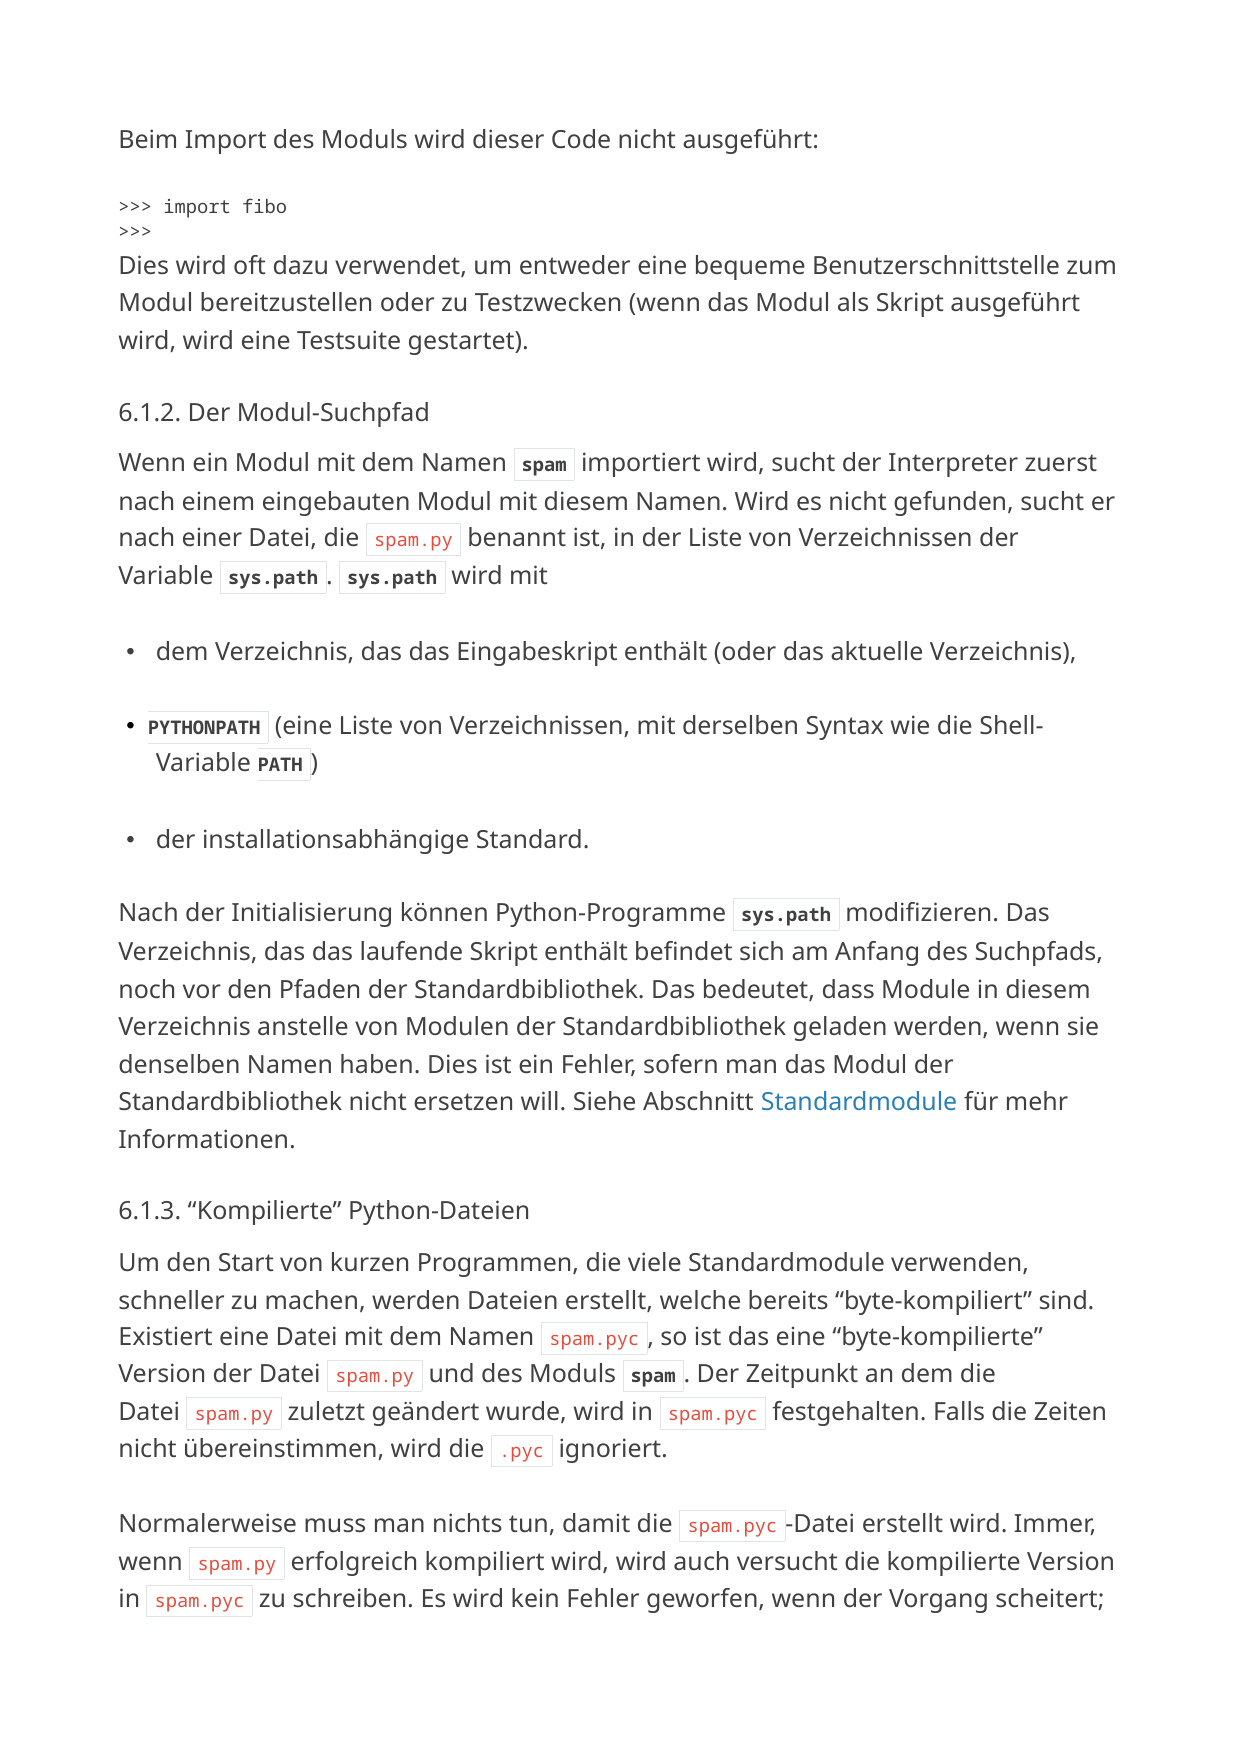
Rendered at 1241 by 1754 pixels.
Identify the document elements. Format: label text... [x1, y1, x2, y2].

text >>> import fibo [118, 193, 1122, 219]
text Um den Start von kurzen Programmen, die viele Standardmodule verwenden, schneller zu machen, werden Dateien erstellt, welche bereits “byte-kompiliert” sind. Existiert eine Datei mit dem Namen spam.pyc, so ist das eine “byte-kompilierte” Version der Datei spam.py und des Moduls spam. Der Zeitpunkt an dem die Datei spam.py zuletzt geändert wurde, wird in spam.pyc festgehalten. Falls die Zeiten nicht übereinstimmen, wird die .pyc ignoriert. [118, 1241, 1122, 1466]
text Beim Import des Moduls wird dieser Code nicht ausgeführt: [118, 118, 1122, 156]
text Dies wird oft dazu verwendet, um entweder eine bequeme Benutzerschnittstelle zum Modul bereitzustellen oder zu Testzwecken (wenn das Modul als Skript ausgeführt wird, wird eine Testsuite gestartet). [118, 244, 1122, 357]
list der installationsabhängige Standard. [156, 818, 1122, 855]
text Nach der Initialisierung können Python-Programme sys.path modifizieren. Das Verzeichnis, das das laufende Skript enthält befindet sich am Anfang des Suchpfads, noch vor den Pfaden der Standardbibliothek. Das bedeutet, dass Module in diesem Verzeichnis anstelle von Modulen der Standardbibliothek geladen werden, wenn sie denselben Namen haben. Dies ist ein Fehler, sofern man das Modul der Standardbibliothek nicht ersetzen will. Siehe Abschnitt Standardmodule für mehr Informationen. [118, 893, 1122, 1155]
text Normalerweise muss man nichts tun, damit die spam.pyc-Datei erstellt wird. Immer, wenn spam.py erfolgreich kompiliert wird, wird auch versucht die kompilierte Version in spam.pyc zu schreiben. Es wird kein Fehler geworfen, wenn der Vorgang scheitert; [118, 1504, 1122, 1616]
text >>> [118, 219, 1122, 244]
list dem Verzeichnis, das das Eingabeskript enthält (oder das aktuelle Verzeichnis), [156, 630, 1122, 668]
subtitle 6.1.3. “Kompilierte” Python-Dateien [118, 1193, 1122, 1227]
list PYTHONPATH (eine Liste von Verzeichnissen, mit derselben Syntax wie die Shell-Variable PATH) [156, 705, 1122, 780]
text Wenn ein Modul mit dem Namen spam importiert wird, sucht der Interpreter zuerst nach einem eingebauten Modul mit diesem Namen. Wird es nicht gefunden, sucht er nach einer Datei, die spam.py benannt ist, in der Liste von Verzeichnissen der Variable sys.path. sys.path wird mit [118, 443, 1122, 593]
subtitle 6.1.2. Der Modul-Suchpfad [118, 394, 1122, 428]
